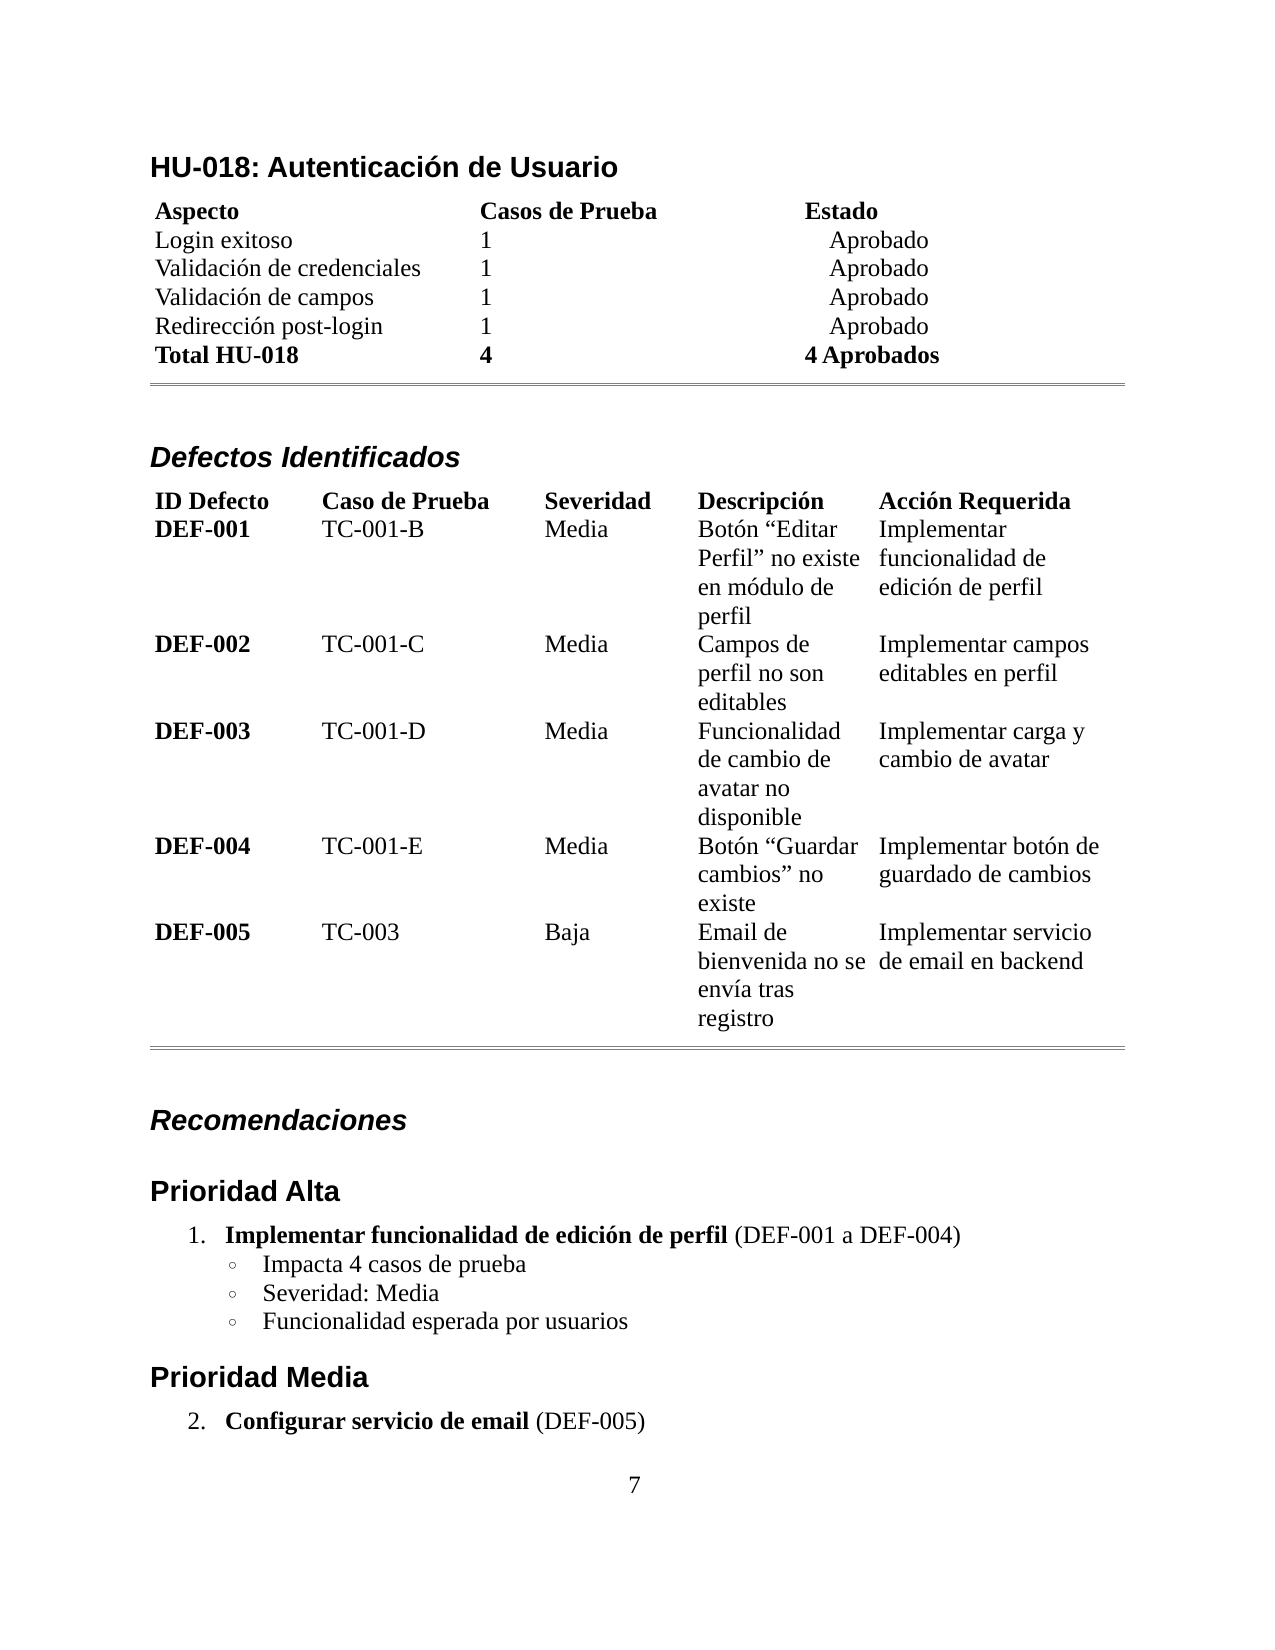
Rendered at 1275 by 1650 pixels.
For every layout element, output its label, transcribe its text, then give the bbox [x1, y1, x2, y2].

table_cell Total HU-018 [150, 340, 475, 368]
table_cell 1 [475, 225, 800, 253]
table_cell 4 Aprobados [800, 340, 1125, 368]
table_header Estado [800, 196, 1125, 225]
subtitle Recomendaciones [150, 1103, 1125, 1137]
subtitle HU-018: Autenticación de Usuario [150, 150, 1125, 183]
table_cell ✅ Aprobado [800, 254, 1125, 282]
list Impacta 4 casos de prueba [225, 1249, 1125, 1278]
table_cell ✅ Aprobado [800, 311, 1125, 340]
table_cell Media [540, 630, 693, 716]
table_cell DEF-005 [150, 917, 317, 1032]
subtitle Prioridad Media [150, 1360, 1125, 1394]
table_cell DEF-002 [150, 630, 317, 716]
table_header Severidad [540, 486, 693, 514]
table_cell DEF-003 [150, 716, 317, 831]
table_cell ✅ Aprobado [800, 225, 1125, 253]
table_header ID Defecto [150, 486, 317, 514]
table_header Descripción [693, 486, 874, 514]
subtitle Defectos Identificados [150, 440, 1125, 473]
table_cell Email de bienvenida no se envía tras registro [693, 917, 874, 1032]
table_cell ✅ Aprobado [800, 282, 1125, 311]
table_cell Login exitoso [150, 225, 475, 253]
table_cell Baja [540, 917, 693, 1032]
table_cell TC-003 [317, 917, 540, 1032]
list Configurar servicio de email (DEF-005) [187, 1406, 1125, 1435]
table_cell DEF-001 [150, 515, 317, 629]
table_cell Implementar servicio de email en backend [874, 917, 1125, 1032]
table_cell Funcionalidad de cambio de avatar no disponible [693, 716, 874, 831]
table_cell Campos de perfil no son editables [693, 630, 874, 716]
table_cell TC-001-E [317, 831, 540, 917]
table_cell Validación de campos [150, 282, 475, 311]
subtitle Prioridad Alta [150, 1174, 1125, 1208]
table_cell 1 [475, 311, 800, 340]
table_cell Media [540, 515, 693, 629]
list Funcionalidad esperada por usuarios [225, 1306, 1125, 1335]
table_header Acción Requerida [874, 486, 1125, 514]
table_cell Media [540, 831, 693, 917]
table_cell Media [540, 716, 693, 831]
table_cell Botón “Editar Perfil” no existe en módulo de perfil [693, 515, 874, 629]
list Severidad: Media [225, 1278, 1125, 1306]
table_cell Validación de credenciales [150, 254, 475, 282]
table_header Caso de Prueba [317, 486, 540, 514]
table_cell 4 [475, 340, 800, 368]
table_cell Implementar carga y cambio de avatar [874, 716, 1125, 831]
table_cell Redirección post-login [150, 311, 475, 340]
table_cell 1 [475, 254, 800, 282]
table_cell TC-001-C [317, 630, 540, 716]
list Implementar funcionalidad de edición de perfil (DEF-001 a DEF-004) [187, 1220, 1125, 1249]
table_cell Implementar funcionalidad de edición de perfil [874, 515, 1125, 629]
table_cell Botón “Guardar cambios” no existe [693, 831, 874, 917]
table_cell TC-001-B [317, 515, 540, 629]
table_cell Implementar campos editables en perfil [874, 630, 1125, 716]
table_cell TC-001-D [317, 716, 540, 831]
table_header Aspecto [150, 196, 475, 225]
table_cell 1 [475, 282, 800, 311]
table_cell Implementar botón de guardado de cambios [874, 831, 1125, 917]
table_cell DEF-004 [150, 831, 317, 917]
table_header Casos de Prueba [475, 196, 800, 225]
